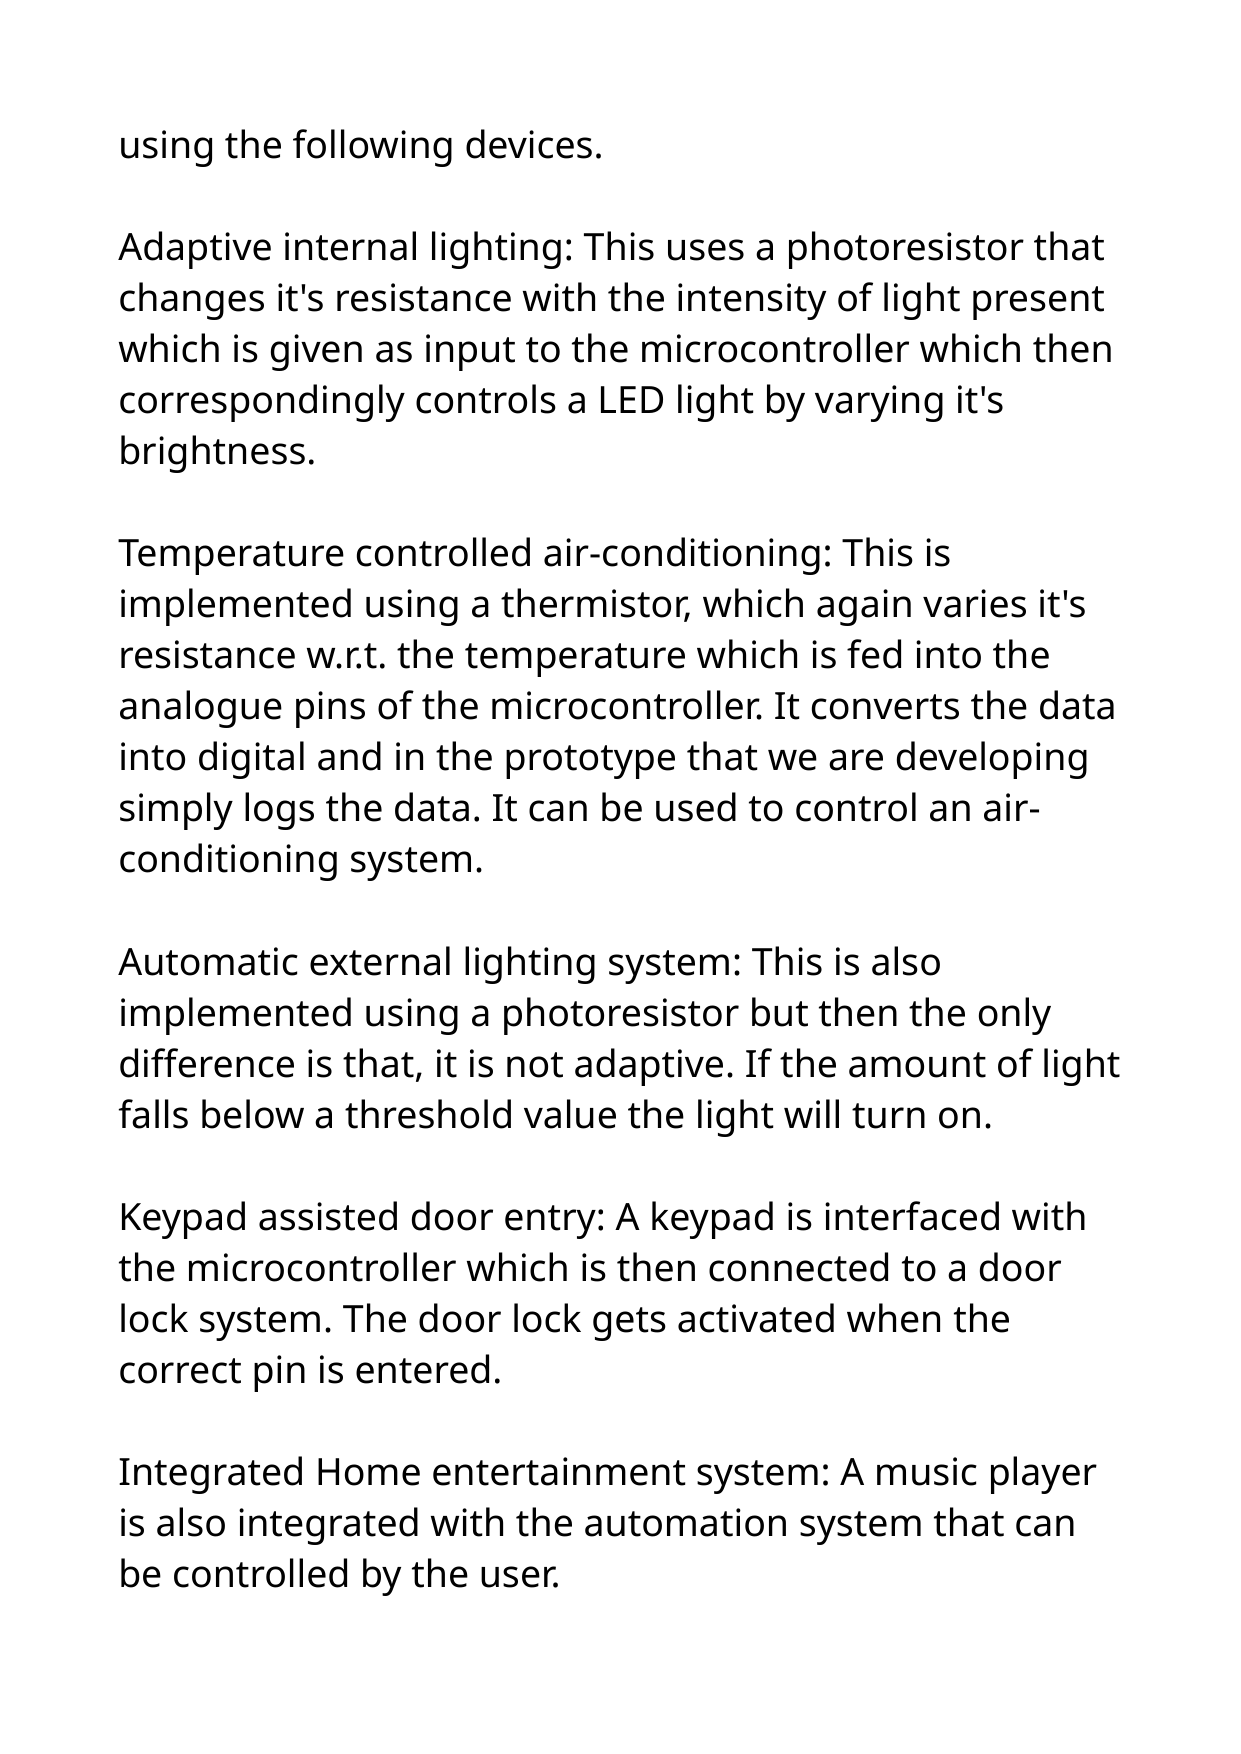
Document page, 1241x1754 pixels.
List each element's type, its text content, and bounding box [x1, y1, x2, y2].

text Keypad assisted door entry: A keypad is interfaced with the microcontroller which is then connected to a door lock system. The door lock gets activated when the correct pin is entered. [118, 1190, 1122, 1394]
text Temperature controlled air-conditioning: This is implemented using a thermistor, which again varies it's resistance w.r.t. the temperature which is fed into the analogue pins of the microcontroller. It converts the data into digital and in the prototype that we are developing simply logs the data. It can be used to control an air-conditioning system. [118, 526, 1122, 884]
text using the following devices. [118, 118, 1122, 169]
text Integrated Home entertainment system: A music player is also integrated with the automation system that can be controlled by the user. [118, 1445, 1122, 1598]
text Adaptive internal lighting: This uses a photoresistor that changes it's resistance with the intensity of light present which is given as input to the microcontroller which then correspondingly controls a LED light by varying it's brightness. [118, 220, 1122, 475]
text Automatic external lighting system: This is also implemented using a photoresistor but then the only difference is that, it is not adaptive. If the amount of light falls below a threshold value the light will turn on. [118, 935, 1122, 1139]
